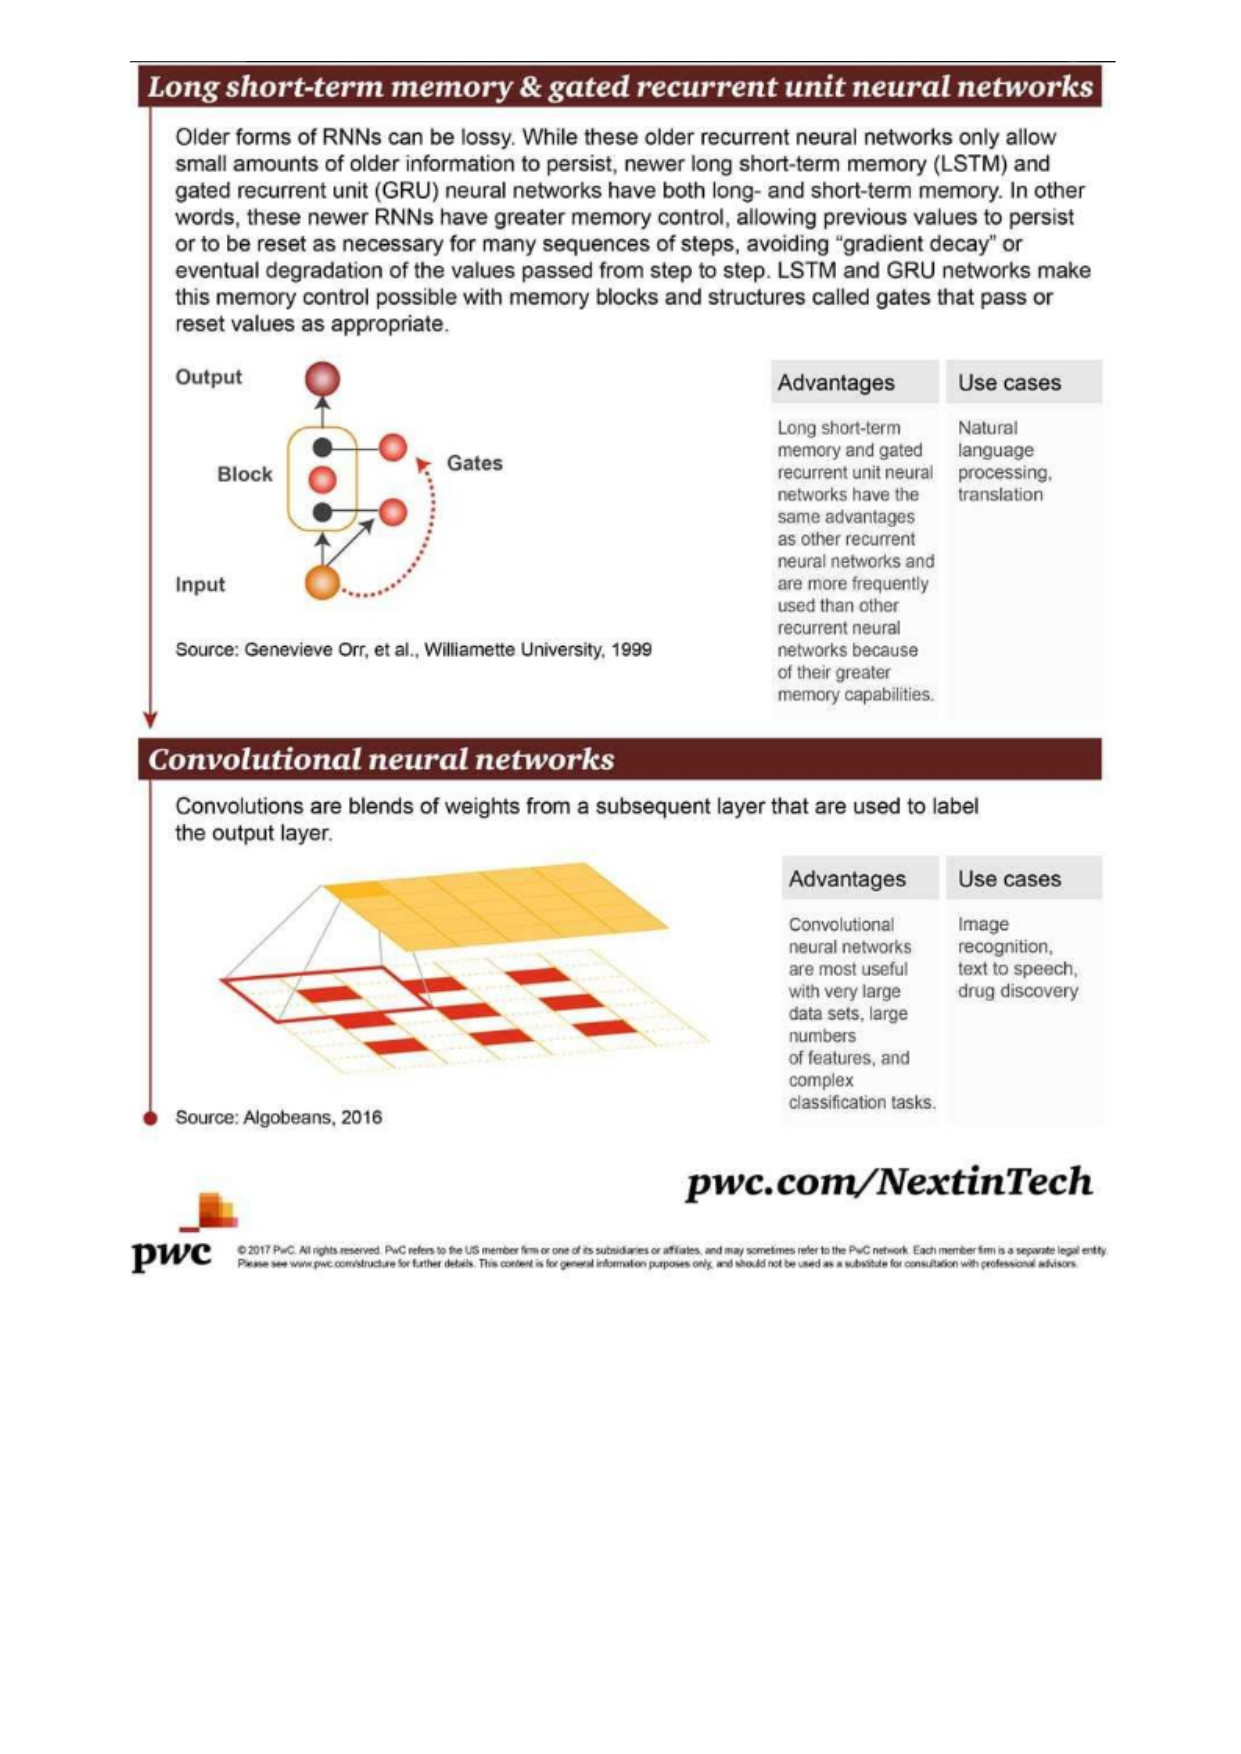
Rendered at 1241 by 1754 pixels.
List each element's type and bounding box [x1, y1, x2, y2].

picture [129, 61, 1116, 1292]
